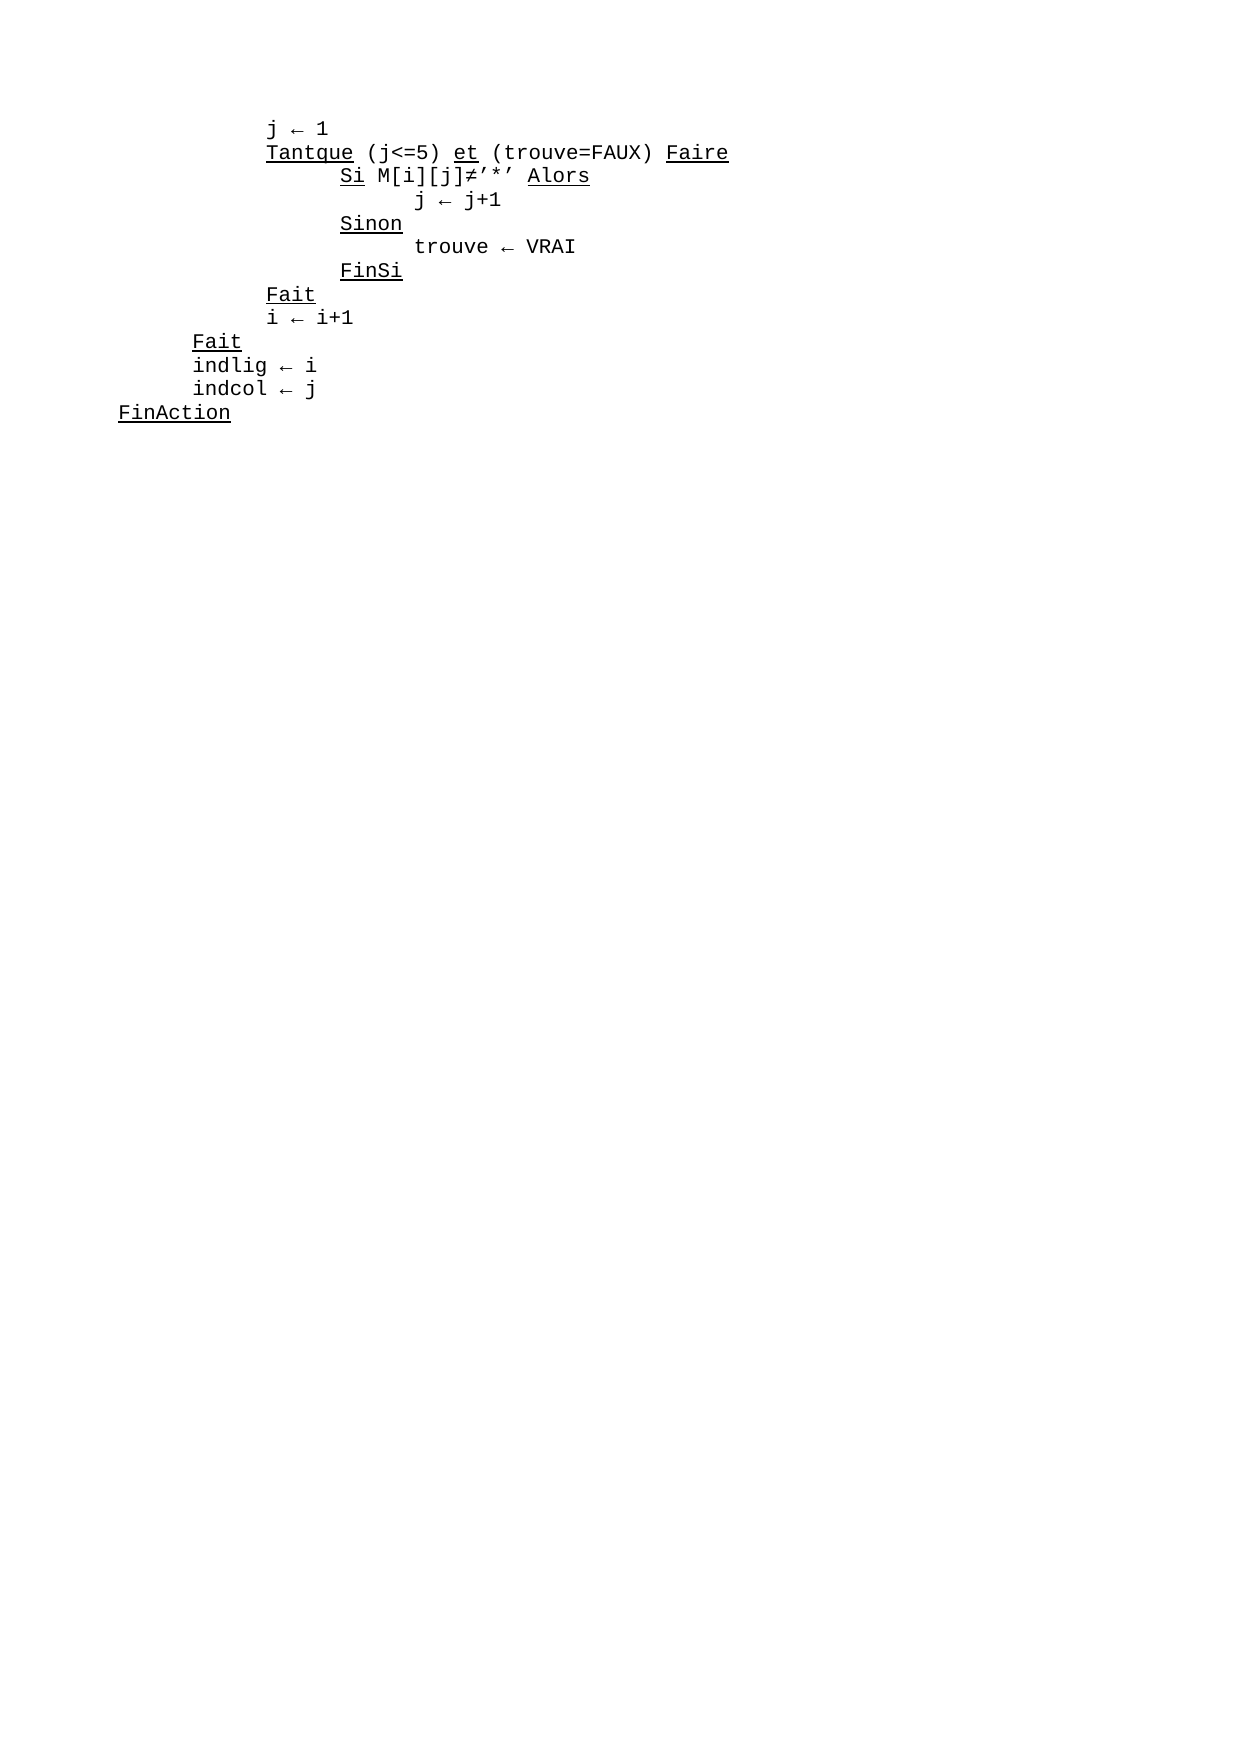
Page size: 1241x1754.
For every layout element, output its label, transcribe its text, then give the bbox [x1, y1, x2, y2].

text Sinon [118, 213, 1122, 236]
text FinAction [118, 402, 1122, 426]
text i ← i+1 [118, 307, 1122, 331]
text j ← 1 [118, 118, 1122, 142]
text FinSi [118, 260, 1122, 284]
text j ← j+1 [118, 189, 1122, 213]
text Fait [118, 331, 1122, 354]
text indcol ← j [118, 378, 1122, 402]
text Fait [118, 284, 1122, 307]
text Si M[i][j]≠’*’ Alors [118, 165, 1122, 189]
text trouve ← VRAI [118, 236, 1122, 260]
text Tantque (j<=5) et (trouve=FAUX) Faire [118, 142, 1122, 165]
text indlig ← i [118, 354, 1122, 378]
